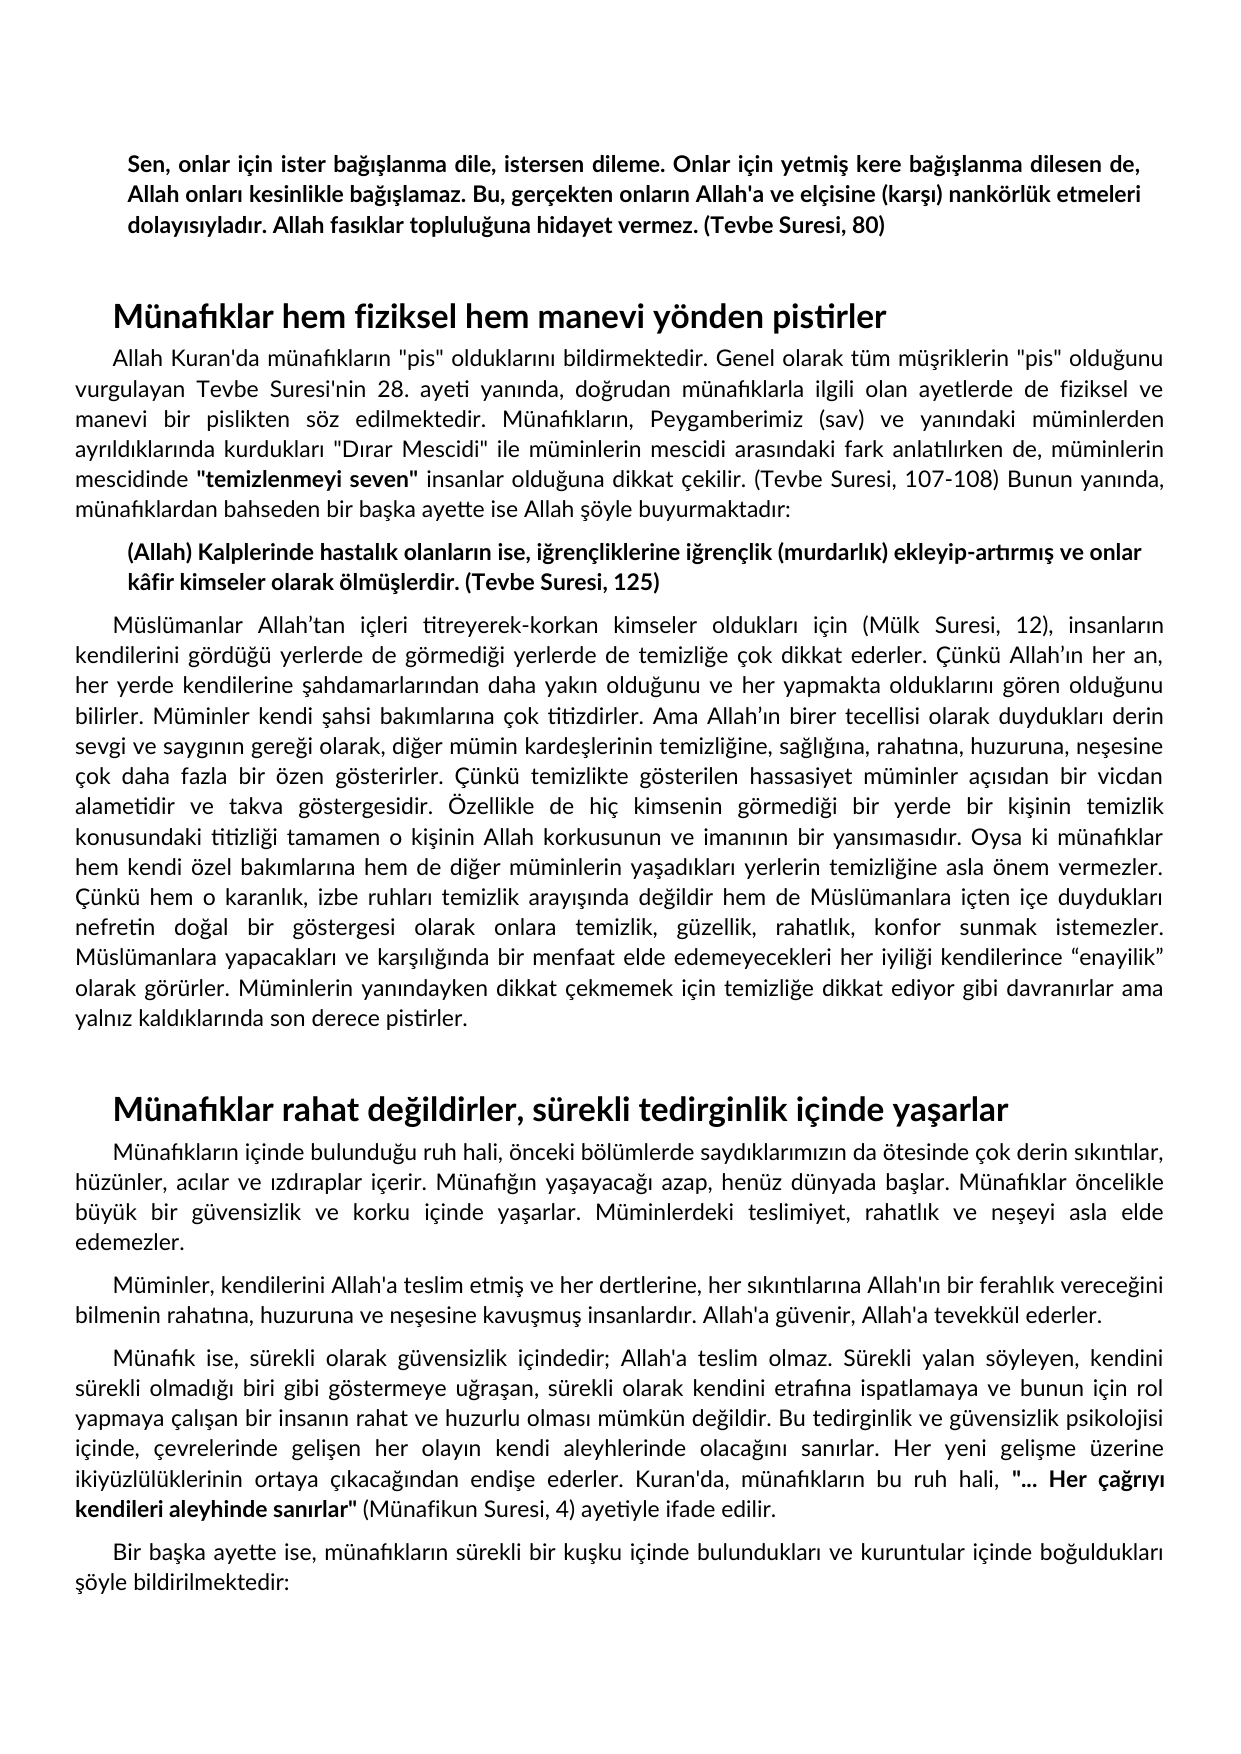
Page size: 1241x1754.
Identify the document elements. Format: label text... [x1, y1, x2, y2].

subtitle Münafıklar hem fiziksel hem manevi yönden pistirler [112, 296, 1165, 336]
text Allah Kuran'da münafıkların "pis" olduklarını bildirmektedir. Genel olarak tüm müşriklerin "pis" olduğunu vurgulayan Tevbe Suresi'nin 28. ayeti yanında, doğrudan münafıklarla ilgili olan ayetlerde de fiziksel ve manevi bir pislikten söz edilmektedir. Münafıkların, Peygamberimiz (sav) ve yanındaki müminlerden ayrıldıklarında kurdukları "Dırar Mescidi" ile müminlerin mescidi arasındaki fark anlatılırken de, müminlerin mescidinde "temizlenmeyi seven" insanlar olduğuna dikkat çekilir. (Tevbe Suresi, 107-108) Bunun yanında, münafıklardan bahseden bir başka ayette ise Allah şöyle buyurmaktadır: [75, 344, 1165, 523]
text Münafıkların içinde bulunduğu ruh hali, önceki bölümlerde saydıklarımızın da ötesinde çok derin sıkıntılar, hüzünler, acılar ve ızdıraplar içerir. Münafığın yaşayacağı azap, henüz dünyada başlar. Münafıklar öncelikle büyük bir güvensizlik ve korku içinde yaşarlar. Müminlerdeki teslimiyet, rahatlık ve neşeyi asla elde edemezler. [75, 1137, 1165, 1255]
text Müminler, kendilerini Allah'a teslim etmiş ve her dertlerine, her sıkıntılarına Allah'ın bir ferahlık vereceğini bilmenin rahatına, huzuruna ve neşesine kavuşmuş insanlardır. Allah'a güvenir, Allah'a tevekkül ederler. [75, 1271, 1165, 1328]
text Müslümanlar Allah’tan içleri titreyerek-korkan kimseler oldukları için (Mülk Suresi, 12), insanların kendilerini gördüğü yerlerde de görmediği yerlerde de temizliğe çok dikkat ederler. Çünkü Allah’ın her an, her yerde kendilerine şahdamarlarından daha yakın olduğunu ve her yapmakta olduklarını gören olduğunu bilirler. Müminler kendi şahsi bakımlarına çok titizdirler. Ama Allah’ın birer tecellisi olarak duydukları derin sevgi ve saygının gereği olarak, diğer mümin kardeşlerinin temizliğine, sağlığına, rahatına, huzuruna, neşesine çok daha fazla bir özen gösterirler. Çünkü temizlikte gösterilen hassasiyet müminler açısıdan bir vicdan alametidir ve takva göstergesidir. Özellikle de hiç kimsenin görmediği bir yerde bir kişinin temizlik konusundaki titizliği tamamen o kişinin Allah korkusunun ve imanının bir yansımasıdır. Oysa ki münafıklar hem kendi özel bakımlarına hem de diğer müminlerin yaşadıkları yerlerin temizliğine asla önem vermezler. Çünkü hem o karanlık, izbe ruhları temizlik arayışında değildir hem de Müslümanlara içten içe duydukları nefretin doğal bir göstergesi olarak onlara temizlik, güzellik, rahatlık, konfor sunmak istemezler. Müslümanlara yapacakları ve karşılığında bir menfaat elde edemeyecekleri her iyiliği kendilerince “enayilik” olarak görürler. Müminlerin yanındayken dikkat çekmemek için temizliğe dikkat ediyor gibi davranırlar ama yalnız kaldıklarında son derece pistirler. [75, 611, 1165, 1031]
text Münafık ise, sürekli olarak güvensizlik içindedir; Allah'a teslim olmaz. Sürekli yalan söyleyen, kendini sürekli olmadığı biri gibi göstermeye uğraşan, sürekli olarak kendini etrafına ispatlamaya ve bunun için rol yapmaya çalışan bir insanın rahat ve huzurlu olması mümkün değildir. Bu tedirginlik ve güvensizlik psikolojisi içinde, çevrelerinde gelişen her olayın kendi aleyhlerinde olacağını sanırlar. Her yeni gelişme üzerine ikiyüzlülüklerinin ortaya çıkacağından endişe ederler. Kuran'da, münafıkların bu ruh hali, "... Her çağrıyı kendileri aleyhinde sanırlar" (Münafikun Suresi, 4) ayetiyle ifade edilir. [75, 1343, 1165, 1522]
text Sen, onlar için ister bağışlanma dile, istersen dileme. Onlar için yetmiş kere bağışlanma dilesen de, Allah onları kesinlikle bağışlamaz. Bu, gerçekten onların Allah'a ve elçisine (karşı) nankörlük etmeleri dolayısıyladır. Allah fasıklar topluluğuna hidayet vermez. (Tevbe Suresi, 80) [127, 150, 1143, 238]
text Bir başka ayette ise, münafıkların sürekli bir kuşku içinde bulundukları ve kuruntular içinde boğuldukları şöyle bildirilmektedir: [75, 1537, 1165, 1595]
text (Allah) Kalplerinde hastalık olanların ise, iğrençliklerine iğrençlik (murdarlık) ekleyip-artırmış ve onlar kâfir kimseler olarak ölmüşlerdir. (Tevbe Suresi, 125) [127, 538, 1143, 596]
subtitle Münafıklar rahat değildirler, sürekli tedirginlik içinde yaşarlar [112, 1089, 1165, 1129]
